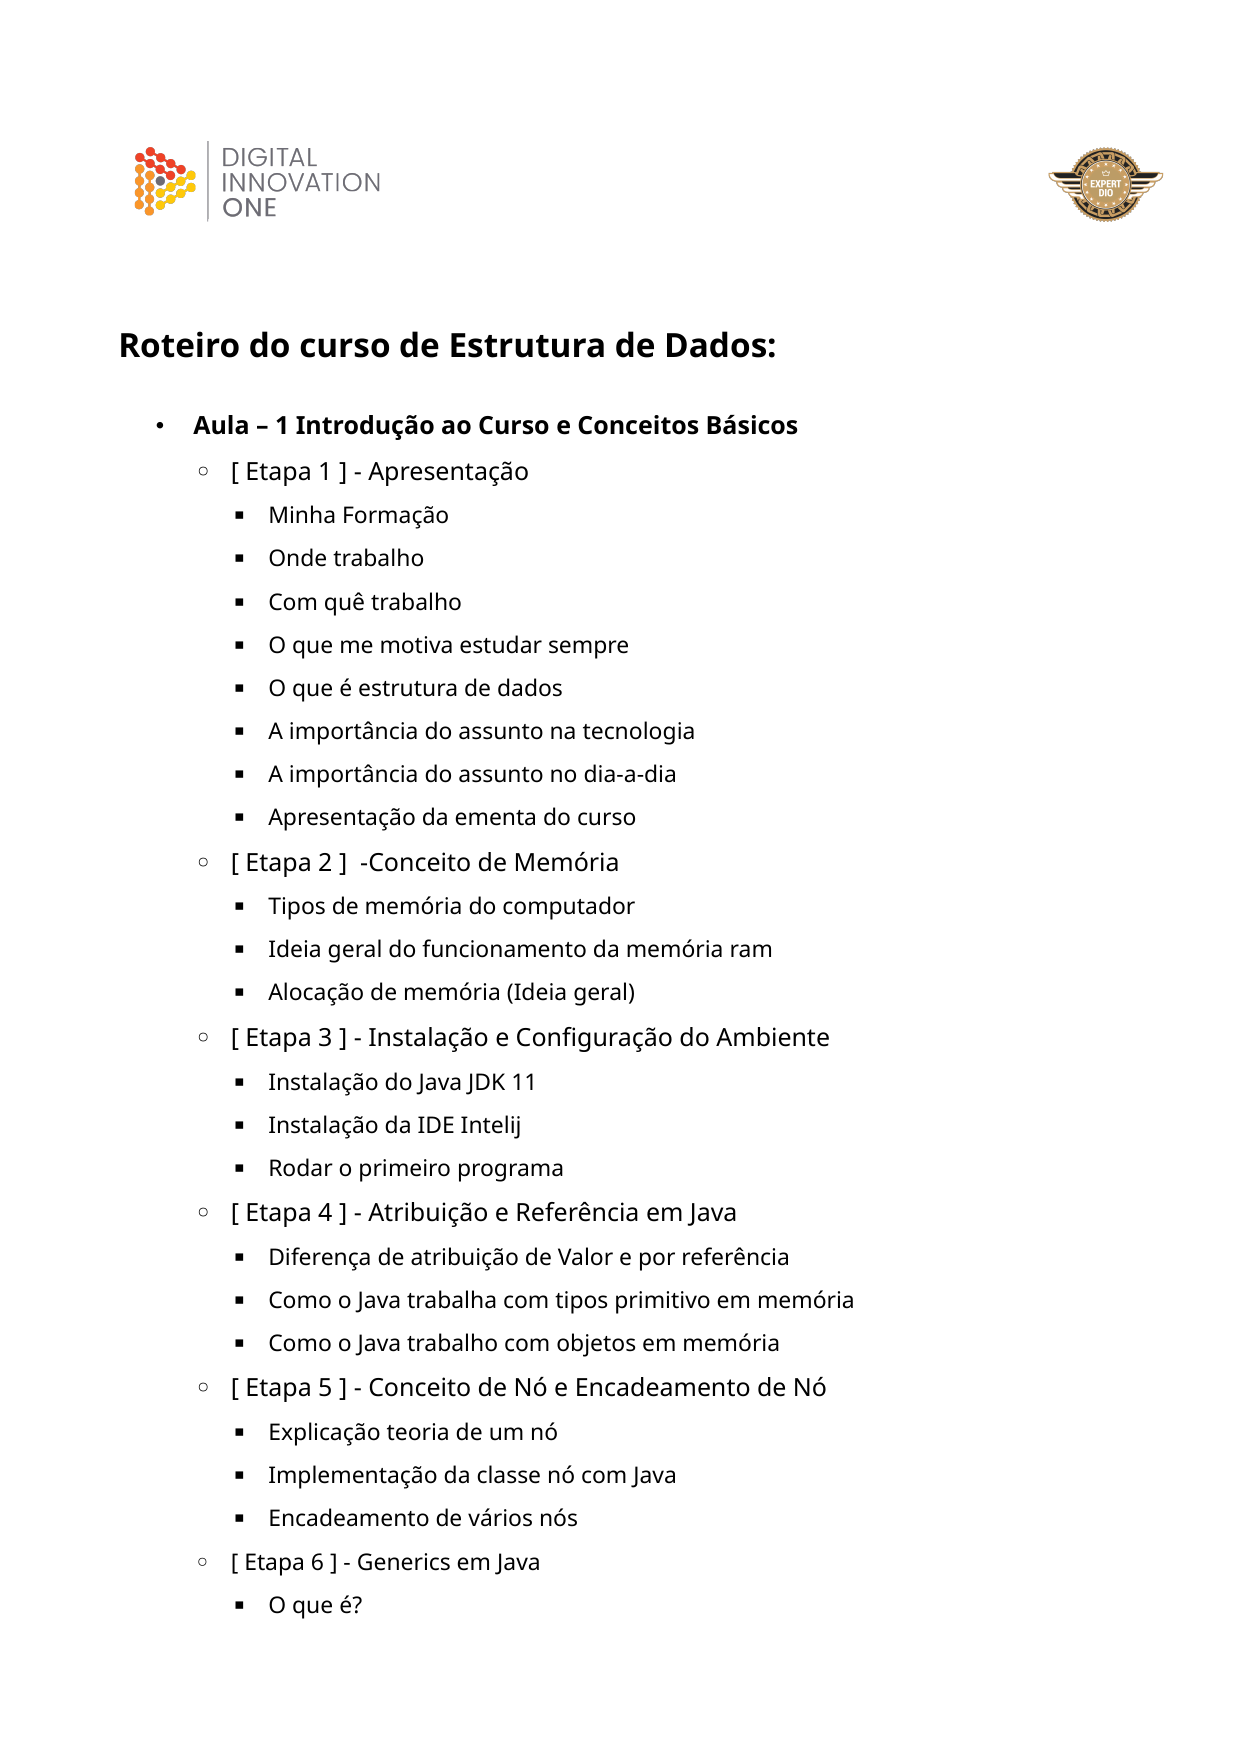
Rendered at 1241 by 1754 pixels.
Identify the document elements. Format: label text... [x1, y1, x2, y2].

list Aula – 1 Introdução ao Curso e Conceitos Básicos [156, 407, 1187, 441]
list Diferença de atribuição de Valor e por referência [231, 1241, 1187, 1272]
picture [1047, 126, 1165, 244]
list Ideia geral do funcionamento da memória ram [231, 933, 1187, 964]
list Rodar o primeiro programa [231, 1152, 1187, 1183]
list Como o Java trabalho com objetos em memória [231, 1327, 1187, 1358]
list Apresentação da ementa do curso [231, 801, 1187, 832]
list [ Etapa 2 ] -Conceito de Memória [193, 844, 1187, 878]
list Com quê trabalho [231, 585, 1187, 617]
list Explicação teoria de um nó [231, 1416, 1187, 1447]
list [ Etapa 1 ] - Apresentação [193, 453, 1187, 487]
list O que é? [231, 1588, 1187, 1620]
list Instalação da IDE Intelij [231, 1108, 1187, 1140]
list Encadeamento de vários nós [231, 1502, 1187, 1533]
list Implementação da classe nó com Java [231, 1459, 1187, 1490]
list [ Etapa 5 ] - Conceito de Nó e Encadeamento de Nó [193, 1370, 1187, 1404]
list [ Etapa 6 ] - Generics em Java [193, 1545, 1187, 1577]
list Tipos de memória do computador [231, 890, 1187, 921]
list O que é estrutura de dados [231, 672, 1187, 703]
list O que me motiva estudar sempre [231, 628, 1187, 660]
list Alocação de memória (Ideia geral) [231, 976, 1187, 1008]
list [ Etapa 4 ] - Atribuição e Referência em Java [193, 1195, 1187, 1229]
list Instalação do Java JDK 11 [231, 1065, 1187, 1097]
list Onde trabalho [231, 542, 1187, 573]
list Minha Formação [231, 499, 1187, 530]
text Roteiro do curso de Estrutura de Dados: [118, 322, 1187, 367]
list A importância do assunto na tecnologia [231, 715, 1187, 746]
list A importância do assunto no dia-a-dia [231, 758, 1187, 789]
list [ Etapa 3 ] - Instalação e Configuração do Ambiente [193, 1019, 1187, 1053]
list Como o Java trabalha com tipos primitivo em memória [231, 1284, 1187, 1315]
picture [118, 132, 397, 230]
